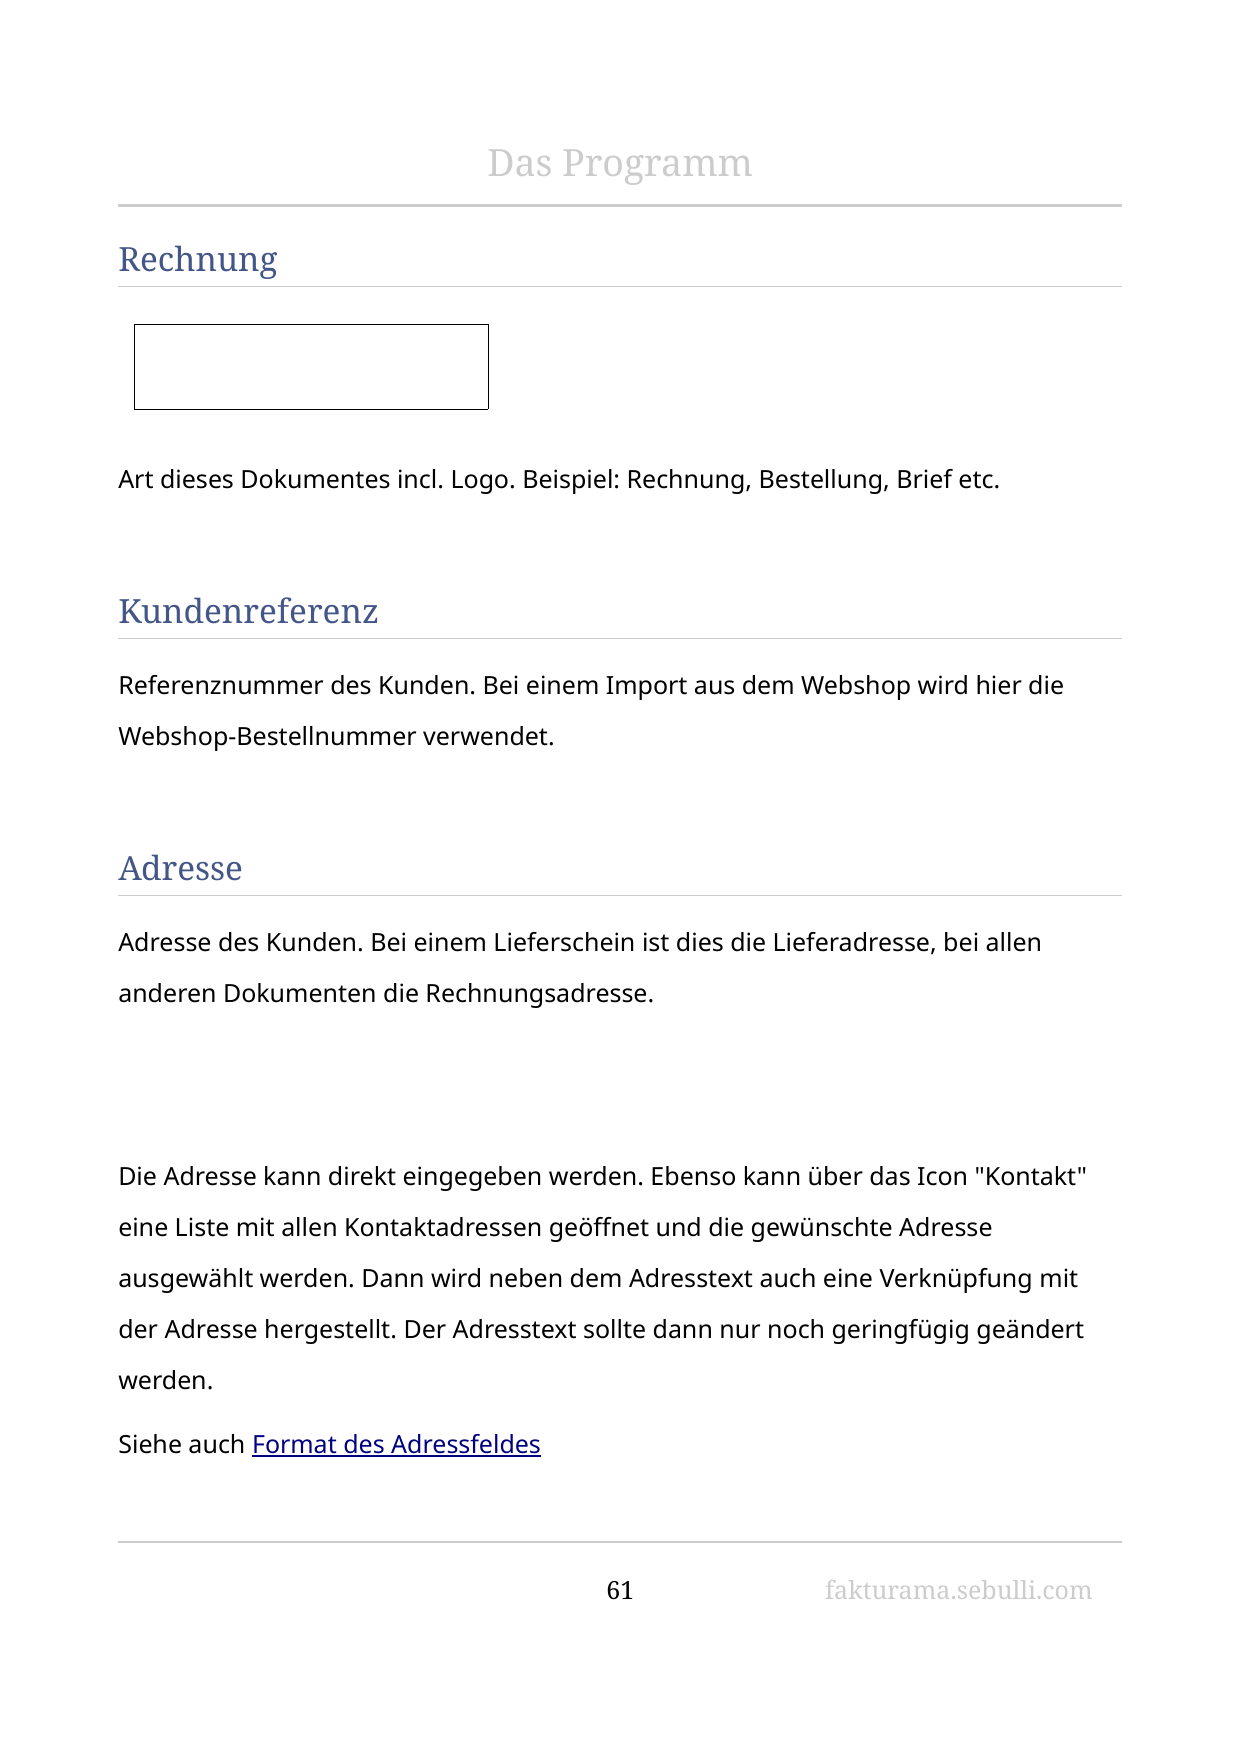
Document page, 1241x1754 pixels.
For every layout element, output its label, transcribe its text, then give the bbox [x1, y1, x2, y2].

text Die Adresse kann direkt eingegeben werden. Ebenso kann über das Icon "Kontakt" eine Liste mit allen Kontaktadressen geöffnet und die gewünschte Adresse ausgewählt werden. Dann wird neben dem Adresstext auch eine Verknüpfung mit der Adresse hergestellt. Der Adresstext sollte dann nur noch geringfügig geändert werden. [118, 1159, 1122, 1397]
subtitle Adresse [118, 845, 1122, 895]
text Siehe auch Format des Adressfeldes [118, 1427, 1122, 1461]
text Art dieses Dokumentes incl. Logo. Beispiel: Rechnung, Bestellung, Brief etc. [118, 462, 1122, 496]
text Adresse des Kunden. Bei einem Lieferschein ist dies die Lieferadresse, bei allen anderen Dokumenten die Rechnungsadresse. [118, 924, 1122, 1009]
subtitle Kundenreferenz [118, 588, 1122, 638]
subtitle Rechnung [118, 236, 1122, 286]
text Referenznummer des Kunden. Bei einem Import aus dem Webshop wird hier die Webshop-Bestellnummer verwendet. [118, 668, 1122, 753]
